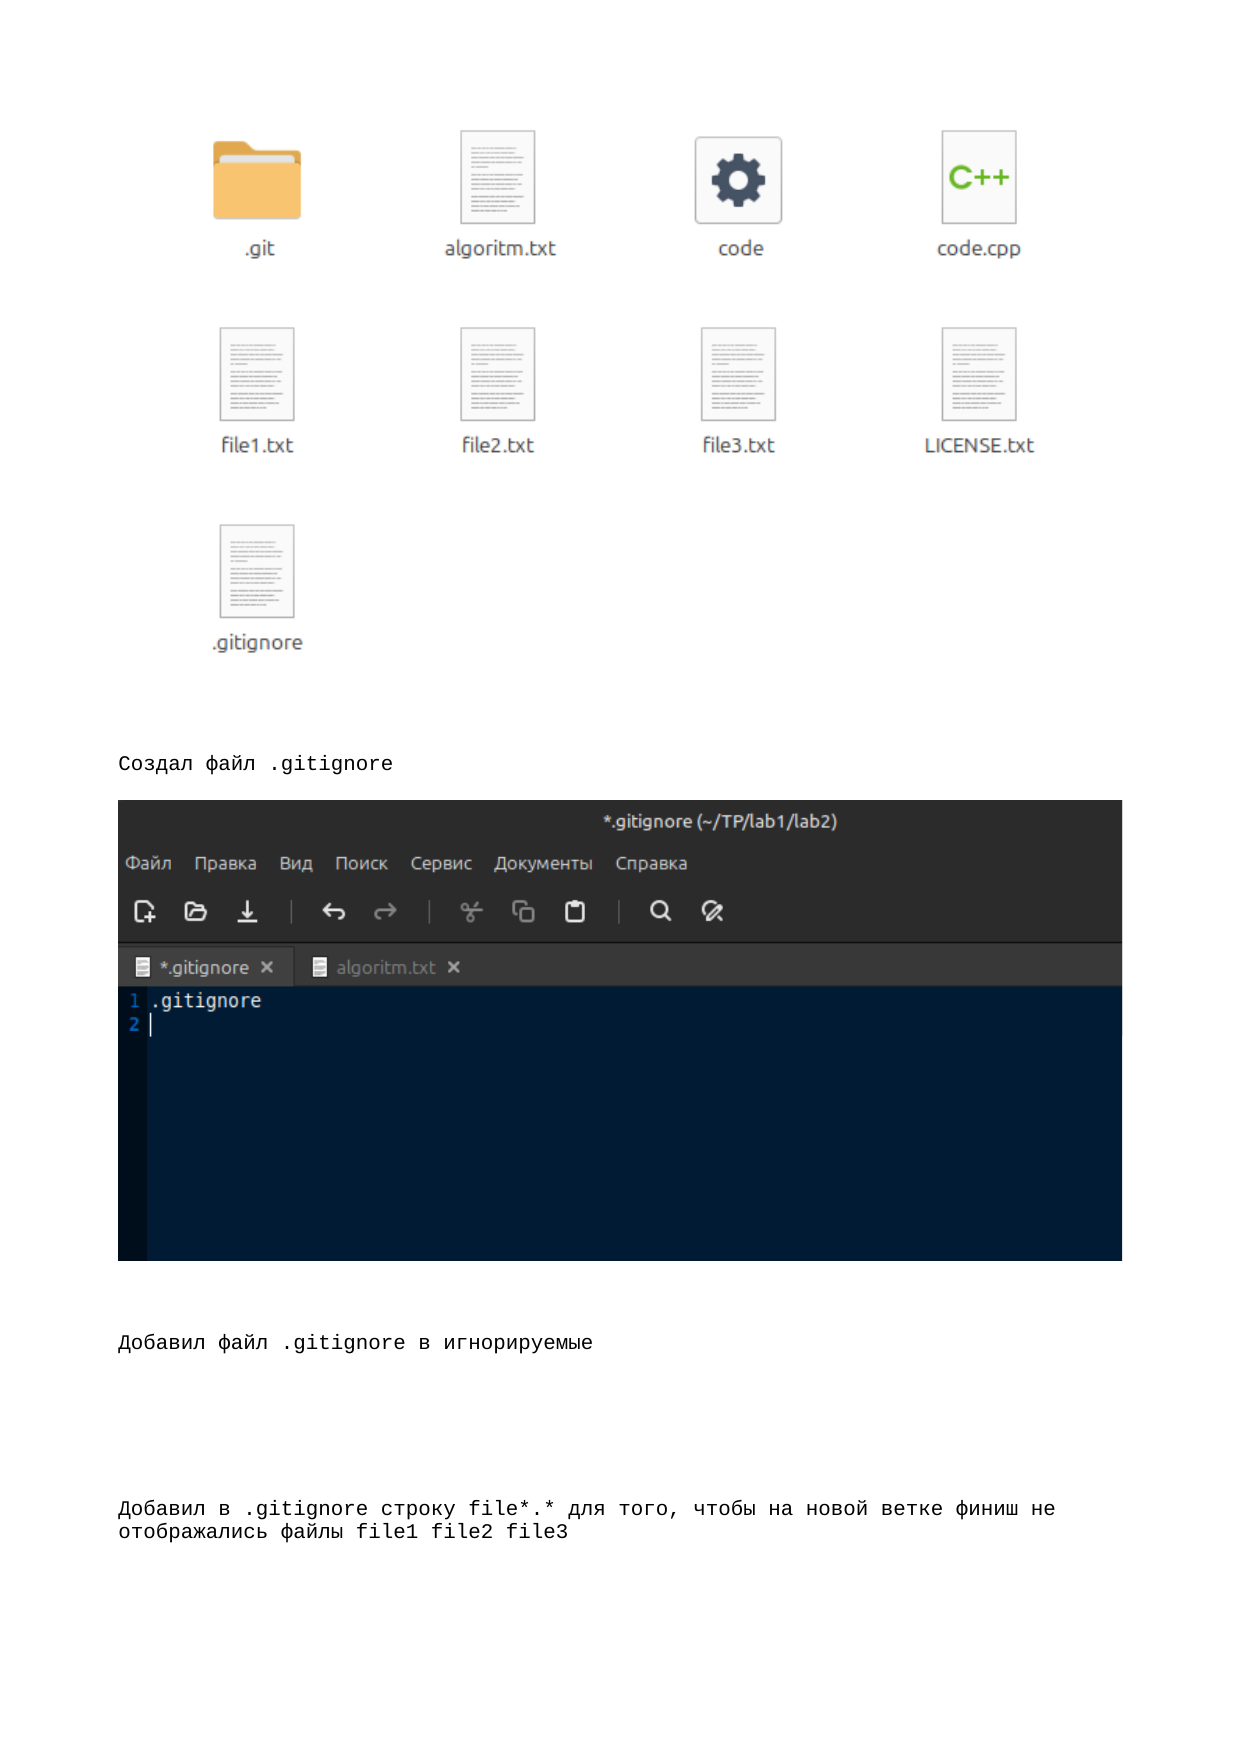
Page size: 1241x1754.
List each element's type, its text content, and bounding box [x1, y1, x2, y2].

text Добавил файл .gitignore в игнорируемые Добавил в .gitignore строку file*.* для того, чтобы на новой ветке финиш не отображались файлы file1 file2 file3 [118, 1261, 1122, 1592]
picture [118, 800, 1123, 1261]
text Создал файл .gitignore [118, 118, 1122, 777]
picture [173, 118, 1067, 706]
